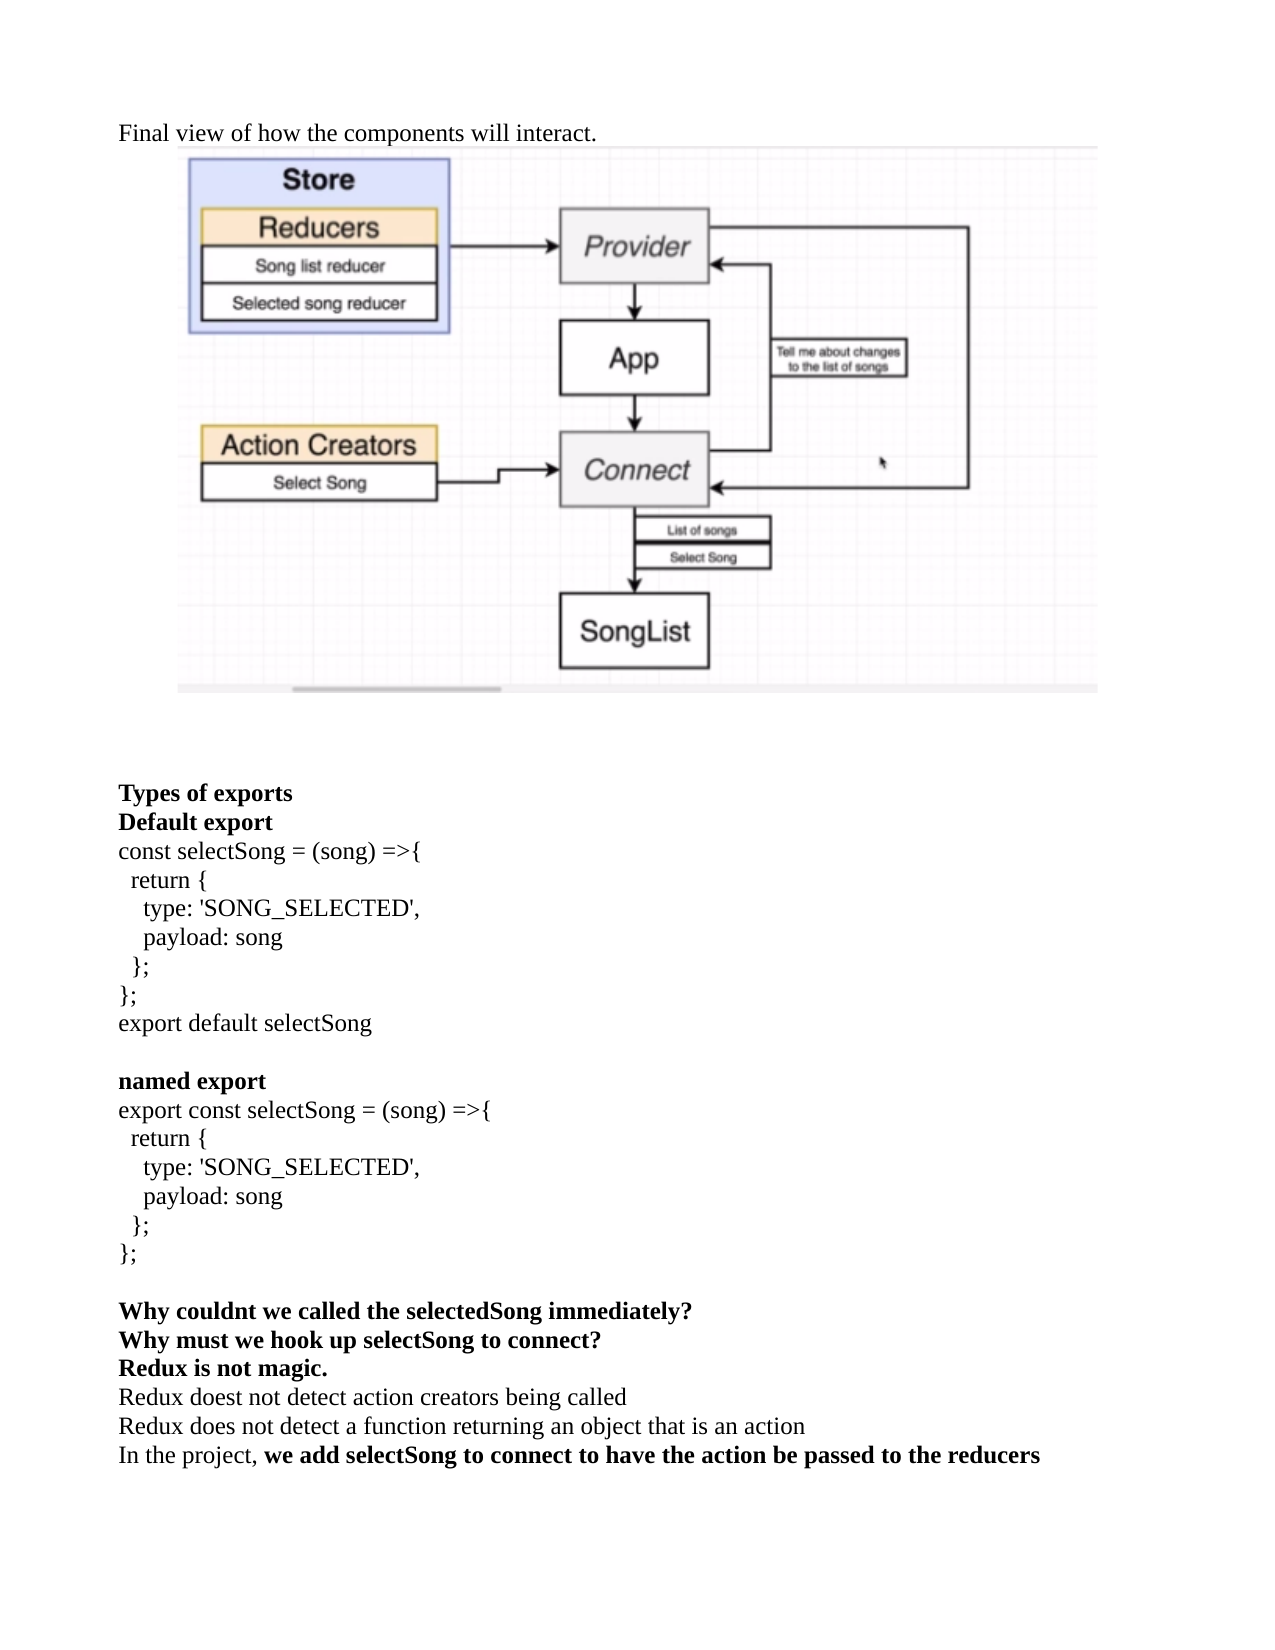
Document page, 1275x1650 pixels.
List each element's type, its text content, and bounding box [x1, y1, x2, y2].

text Redux doest not detect action creators being called [118, 1382, 1157, 1411]
text }; [118, 951, 1157, 980]
text Redux does not detect a function returning an object that is an action [118, 1411, 1157, 1440]
text return { [118, 1123, 1157, 1152]
text }; [118, 1210, 1157, 1238]
text type: 'SONG_SELECTED', [118, 893, 1157, 922]
text Why couldnt we called the selectedSong immediately? Why must we hook up selectSong to connect? [118, 1296, 1157, 1353]
text }; [118, 980, 1157, 1008]
text export default selectSong [118, 1008, 1157, 1037]
text Default export [118, 807, 1157, 836]
text Types of exports [118, 778, 1157, 807]
text return { [118, 865, 1157, 893]
text export const selectSong = (song) =>{ [118, 1095, 1157, 1123]
picture [177, 146, 1098, 693]
text Redux is not magic. [118, 1353, 1157, 1382]
text payload: song [118, 922, 1157, 951]
text const selectSong = (song) =>{ [118, 836, 1157, 865]
text named export [118, 1066, 1157, 1095]
text }; [118, 1238, 1157, 1267]
text Final view of how the components will interact. [118, 118, 1157, 147]
text In the project, we add selectSong to connect to have the action be passed to the reducers [118, 1440, 1157, 1468]
text type: 'SONG_SELECTED', [118, 1152, 1157, 1181]
text payload: song [118, 1181, 1157, 1210]
